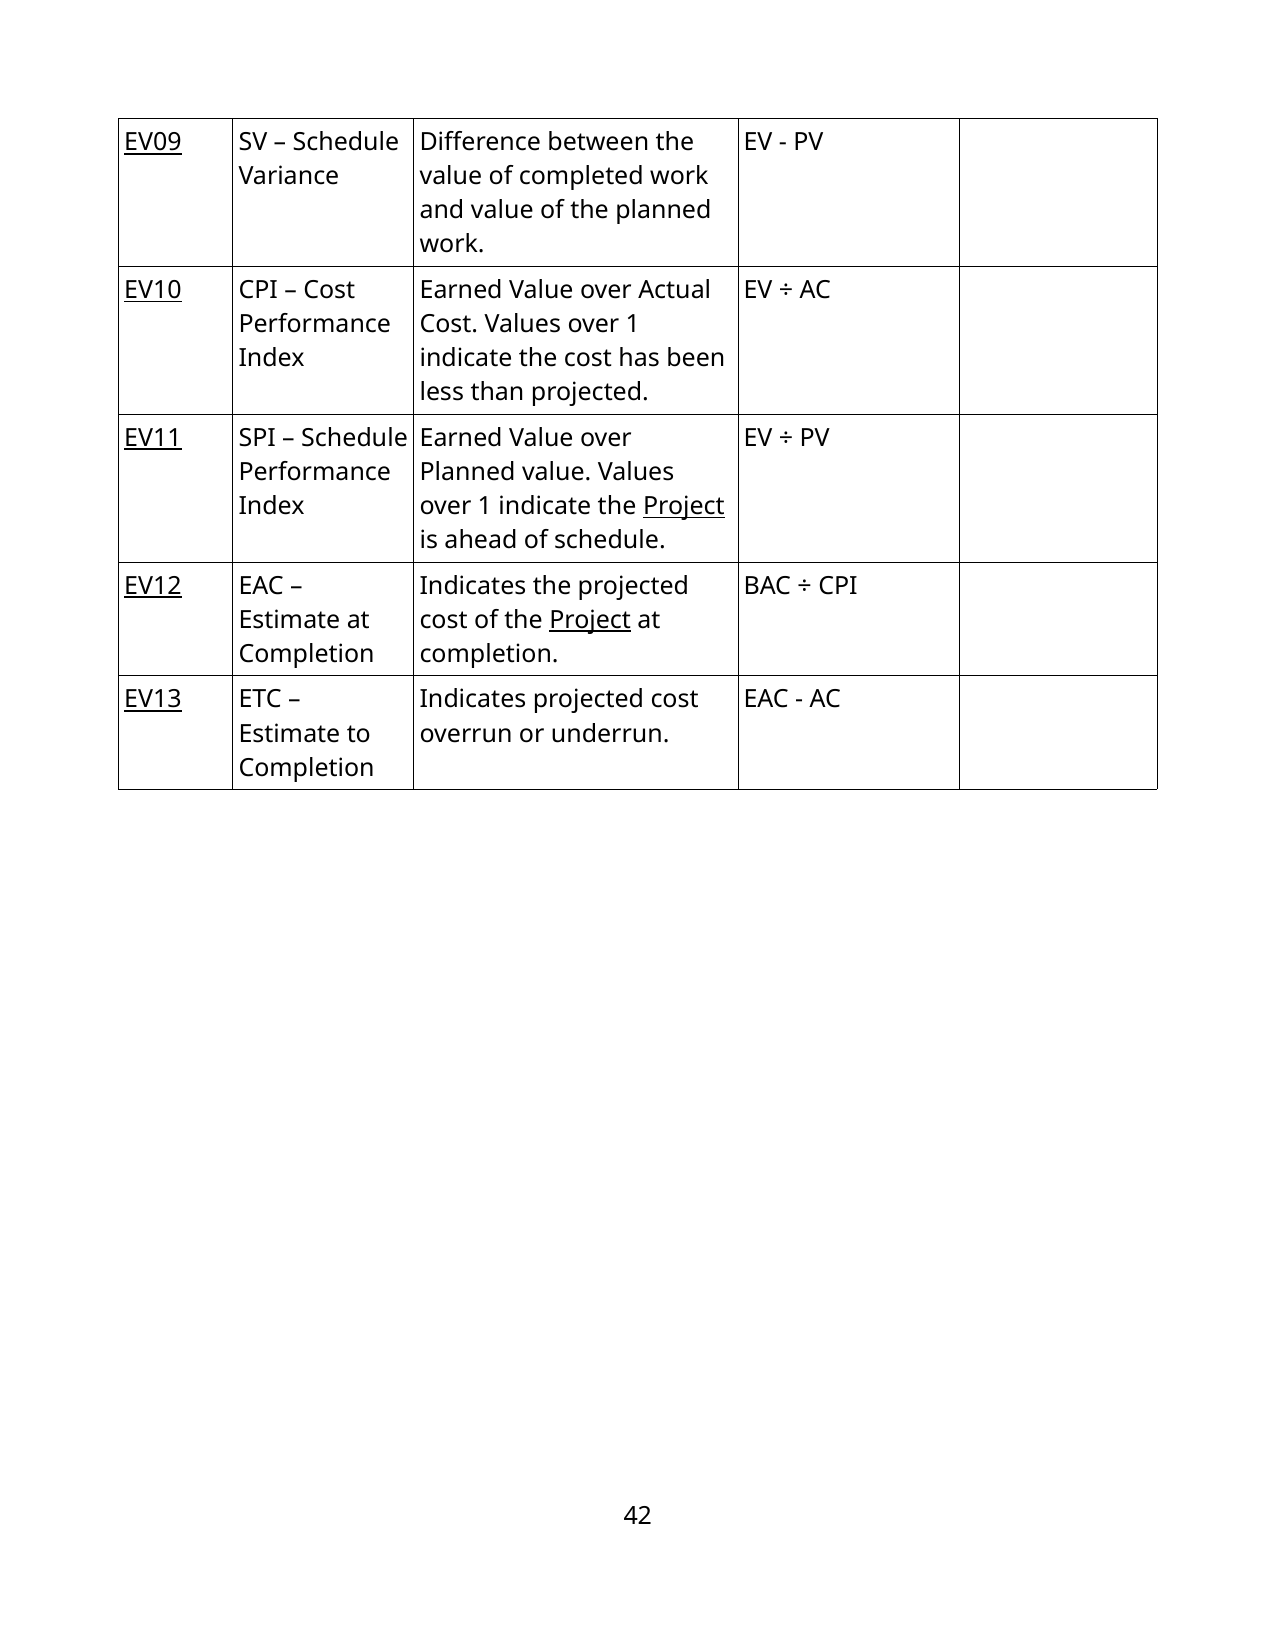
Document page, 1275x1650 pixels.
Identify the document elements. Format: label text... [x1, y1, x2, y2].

table_cell [960, 119, 1157, 266]
table_cell Indicates projected cost overrun or underrun. [414, 676, 738, 789]
table_cell SPI – Schedule Performance Index [233, 415, 413, 562]
table_cell SV – Schedule Variance [233, 119, 413, 266]
table_cell BAC ÷ CPI [739, 563, 959, 675]
table_cell Earned Value over Planned value. Values over 1 indicate the Project is ahead of schedule. [414, 415, 738, 562]
table_cell EV12 [119, 563, 232, 675]
table_cell Earned Value over Actual Cost. Values over 1 indicate the cost has been less than projected. [414, 267, 738, 414]
table_cell EV10 [119, 267, 232, 414]
table_cell EV ÷ PV [739, 415, 959, 562]
table_cell [960, 676, 1157, 789]
table_cell EV ÷ AC [739, 267, 959, 414]
table_cell EV11 [119, 415, 232, 562]
table_cell EAC – Estimate at Completion [233, 563, 413, 675]
table_cell [960, 563, 1157, 675]
table_cell Indicates the projected cost of the Project at completion. [414, 563, 738, 675]
table_cell EV - PV [739, 119, 959, 266]
table_cell EAC - AC [739, 676, 959, 789]
table_cell [960, 415, 1157, 562]
table_cell EV09 [119, 119, 232, 266]
table_cell Difference between the value of completed work and value of the planned work. [414, 119, 738, 266]
table_cell EV13 [119, 676, 232, 789]
table_cell ETC – Estimate to Completion [233, 676, 413, 789]
table_cell [960, 267, 1157, 414]
table_cell CPI – Cost Performance Index [233, 267, 413, 414]
